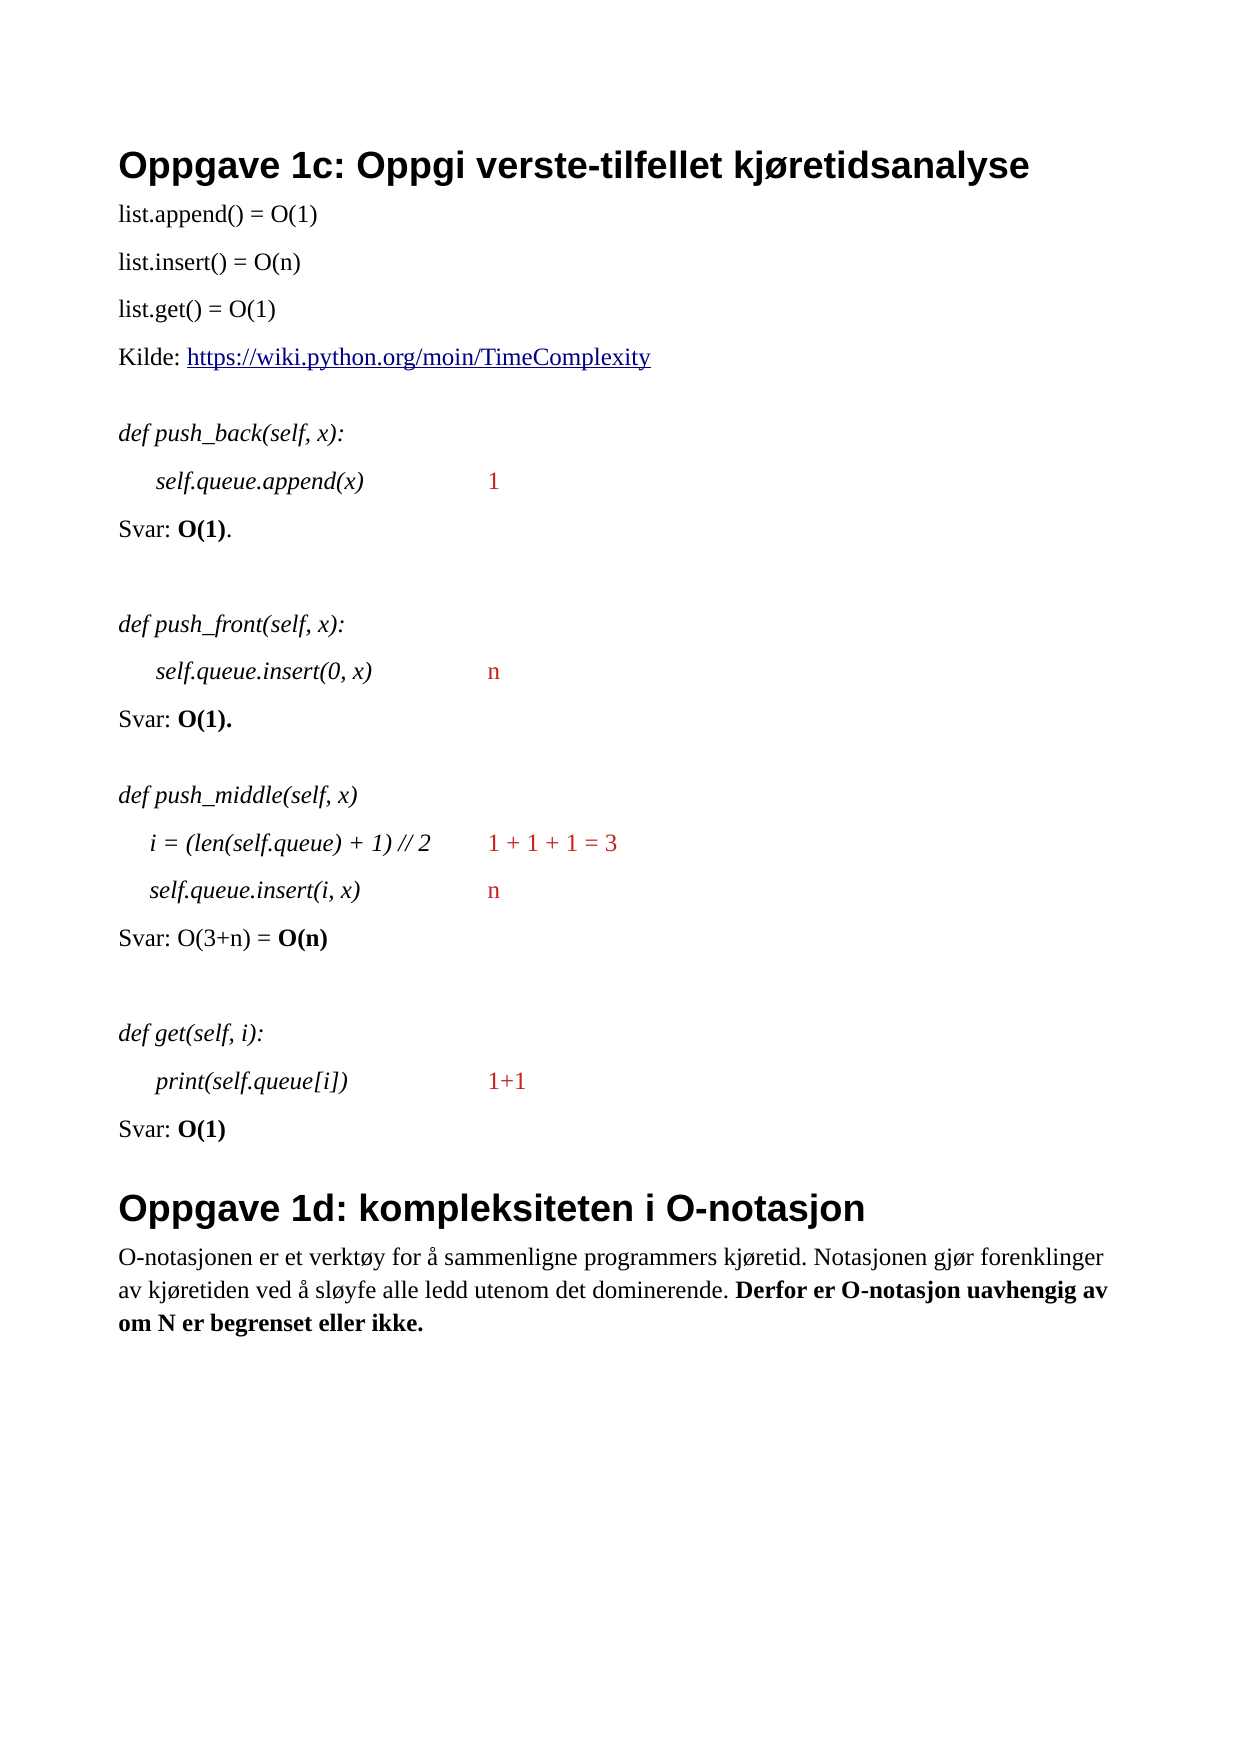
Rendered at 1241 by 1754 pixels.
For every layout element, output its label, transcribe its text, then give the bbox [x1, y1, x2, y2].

text list.insert() = O(n) [118, 247, 1122, 276]
text list.get() = O(1) [118, 294, 1122, 323]
text def push_middle(self, x) [118, 780, 1122, 809]
text def push_back(self, x): [118, 418, 1122, 447]
subtitle Oppgave 1d: kompleksiteten i O-notasjon [118, 1186, 1122, 1230]
text Svar: O(1). [118, 704, 1122, 733]
text Svar: O(1) [118, 1114, 1122, 1142]
text Svar: O(3+n) = O(n) [118, 923, 1122, 952]
text Kilde: https://wiki.python.org/moin/TimeComplexity [118, 342, 1122, 371]
text O-notasjonen er et verktøy for å sammenligne programmers kjøretid. Notasjonen gjør forenklinger av kjøretiden ved å sløyfe alle ledd utenom det dominerende. Derfor er O-notasjon uavhengig av om N er begrenset eller ikke. [118, 1242, 1122, 1337]
text i = (len(self.queue) + 1) // 2 1 + 1 + 1 = 3 [118, 828, 1122, 857]
text self.queue.insert(0, x) n [118, 656, 1122, 685]
text def get(self, i): [118, 1018, 1122, 1047]
text self.queue.append(x) 1 [118, 466, 1122, 495]
text print(self.queue[i]) 1+1 [118, 1066, 1122, 1095]
text list.append() = O(1) [118, 199, 1122, 228]
text Svar: O(1). [118, 514, 1122, 542]
text def push_front(self, x): [118, 609, 1122, 638]
subtitle Oppgave 1c: Oppgi verste-tilfellet kjøretidsanalyse [118, 143, 1122, 187]
text self.queue.insert(i, x) n [118, 876, 1122, 904]
